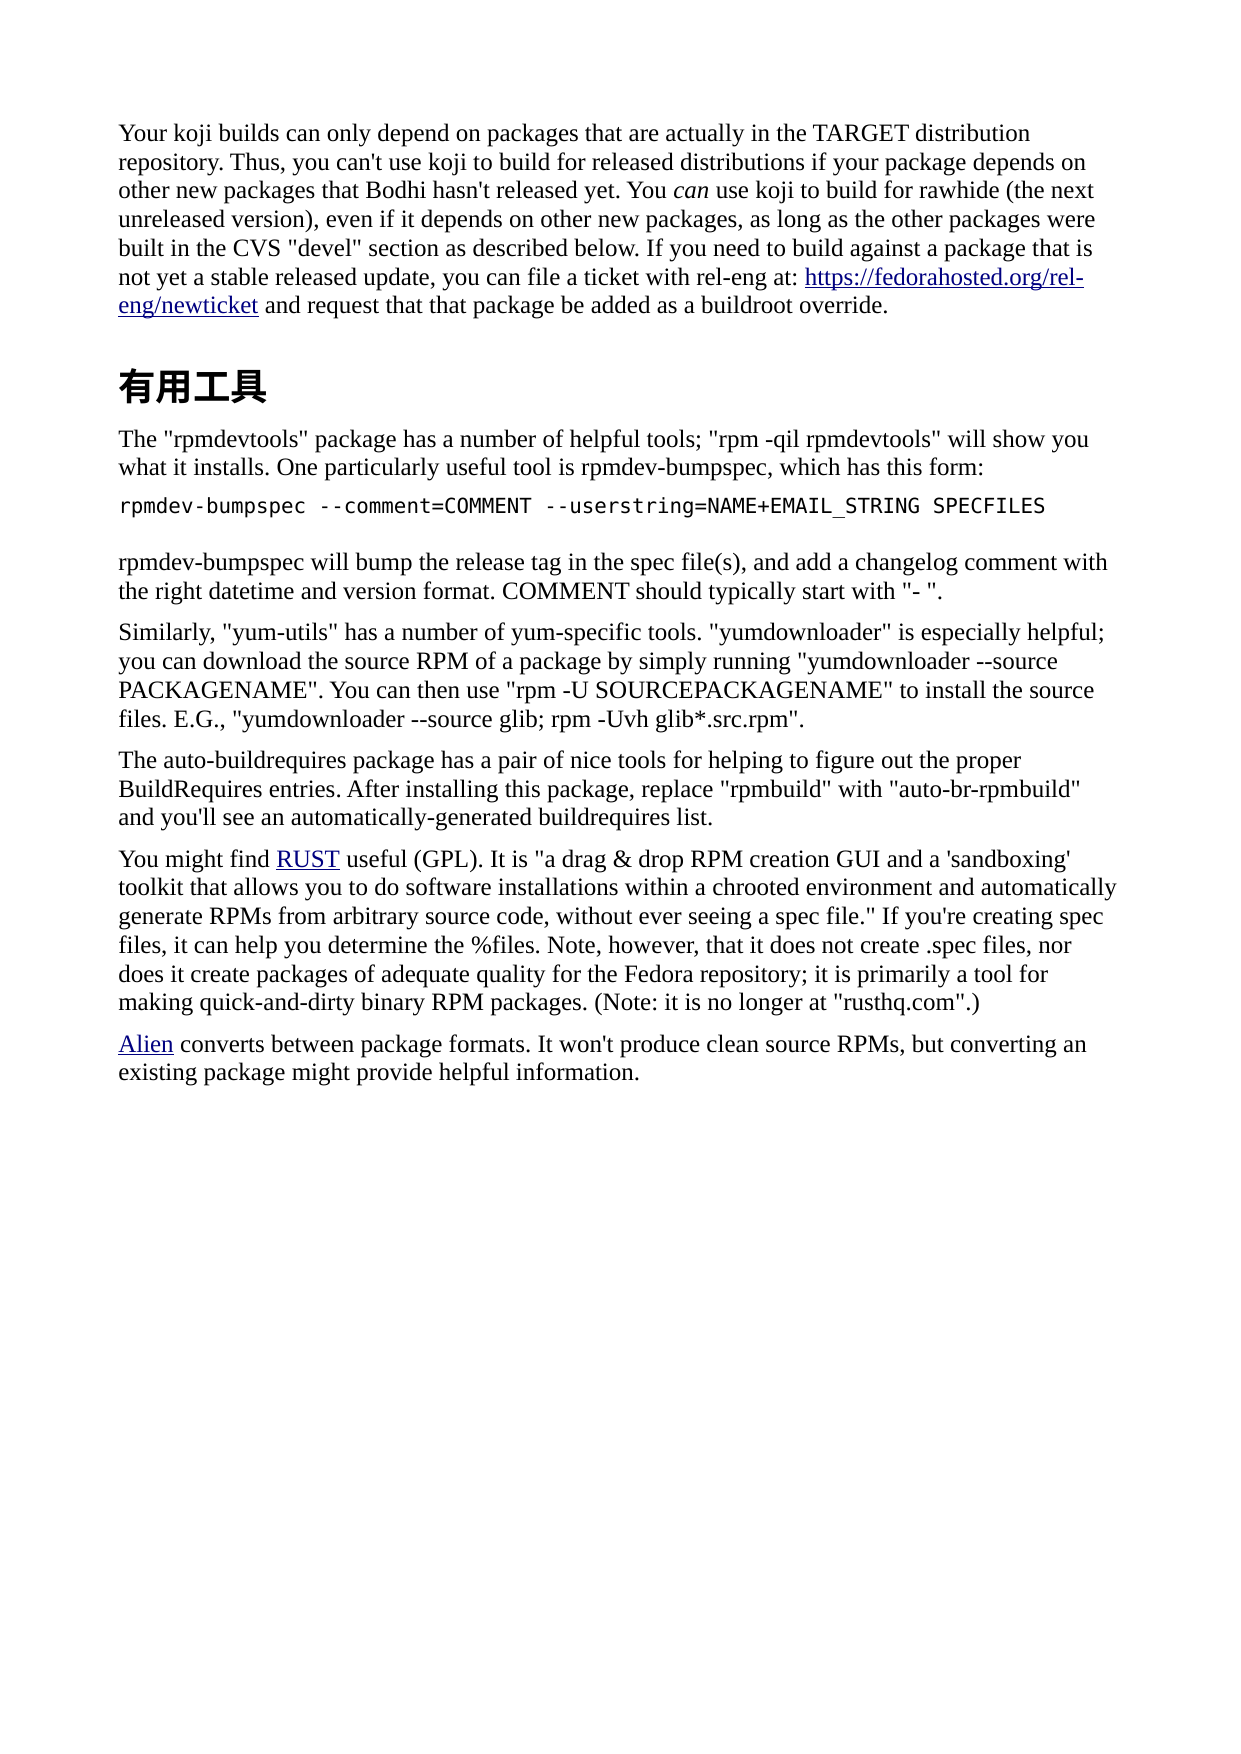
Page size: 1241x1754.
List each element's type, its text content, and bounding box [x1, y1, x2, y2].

text Your koji builds can only depend on packages that are actually in the TARGET distribution repository. Thus, you can't use koji to build for released distributions if your package depends on other new packages that Bodhi hasn't released yet. You can use koji to build for rawhide (the next unreleased version), even if it depends on other new packages, as long as the other packages were built in the CVS "devel" section as described below. If you need to build against a package that is not yet a stable released update, you can file a ticket with rel-eng at: https://fedorahosted.org/rel-eng/newticket and request that that package be added as a buildroot override. [118, 118, 1122, 319]
subtitle 有用工具 [118, 357, 1122, 411]
text rpmdev-bumpspec --comment=COMMENT --userstring=NAME+EMAIL_STRING SPECFILES [118, 494, 1122, 518]
text You might find RUST useful (GPL). It is "a drag & drop RPM creation GUI and a 'sandboxing' toolkit that allows you to do software installations within a chrooted environment and automatically generate RPMs from arbitrary source code, without ever seeing a spec file." If you're creating spec files, it can help you determine the %files. Note, however, that it does not create .spec files, nor does it create packages of adequate quality for the Fedora repository; it is primarily a tool for making quick-and-dirty binary RPM packages. (Note: it is no longer at "rusthq.com".) [118, 844, 1122, 1016]
text Alien converts between package formats. It won't produce clean source RPMs, but converting an existing package might provide helpful information. [118, 1029, 1122, 1086]
text Similarly, "yum-utils" has a number of yum-specific tools. "yumdownloader" is especially helpful; you can download the source RPM of a package by simply running "yumdownloader --source PACKAGENAME". You can then use "rpm -U SOURCEPACKAGENAME" to install the source files. E.G., "yumdownloader --source glib; rpm -Uvh glib*.src.rpm". [118, 617, 1122, 732]
text The auto-buildrequires package has a pair of nice tools for helping to figure out the proper BuildRequires entries. After installing this package, replace "rpmbuild" with "auto-br-rpmbuild" and you'll see an automatically-generated buildrequires list. [118, 745, 1122, 831]
text rpmdev-bumpspec will bump the release tag in the spec file(s), and add a changelog comment with the right datetime and version format. COMMENT should typically start with "- ". [118, 547, 1122, 605]
text The "rpmdevtools" package has a number of helpful tools; "rpm -qil rpmdevtools" will show you what it installs. One particularly useful tool is rpmdev-bumpspec, which has this form: [118, 424, 1122, 481]
